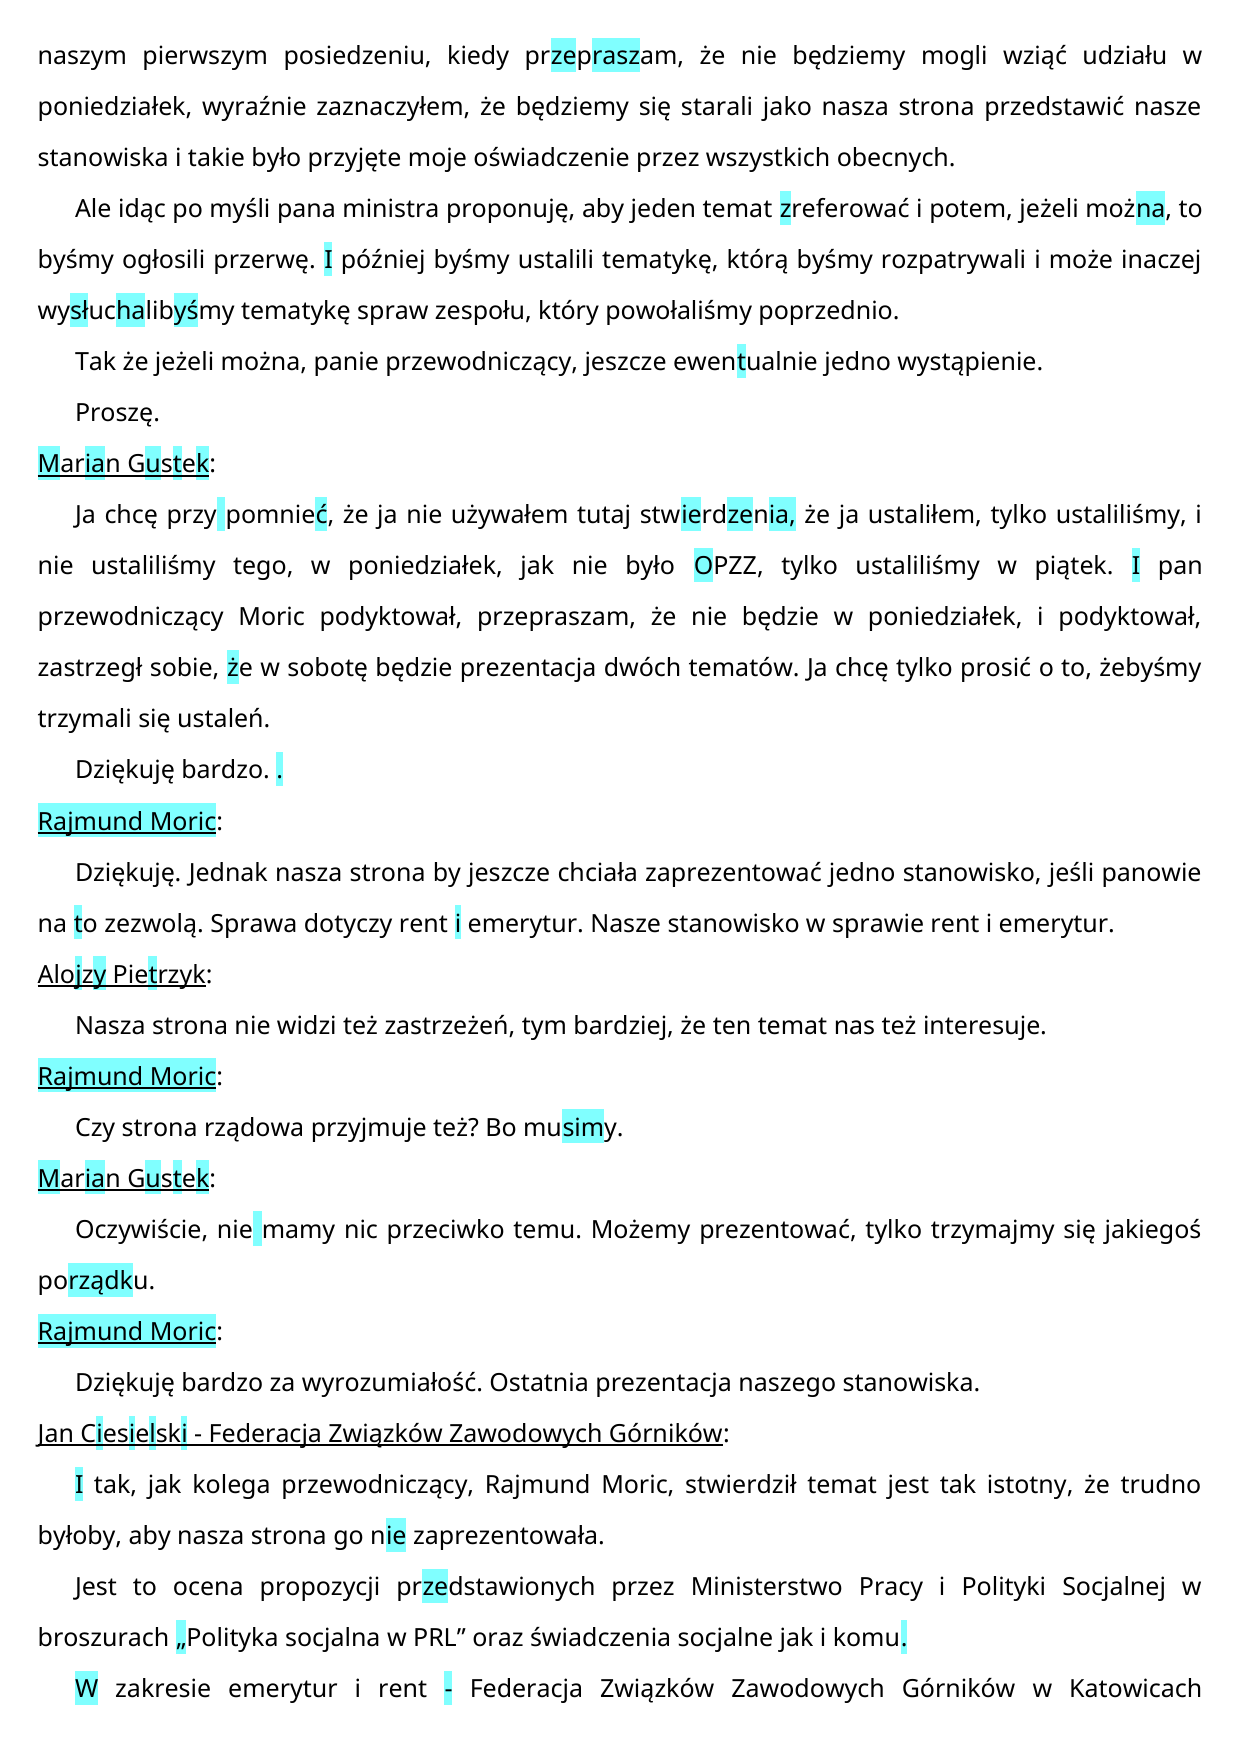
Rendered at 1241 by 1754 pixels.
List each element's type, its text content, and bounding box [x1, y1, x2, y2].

text Rajmund Moric: [37, 803, 1203, 837]
text I tak, jak kolega przewodniczący, Rajmund Moric, stwierdził temat jest tak istotny, że trudno byłoby, aby nasza strona go nie zaprezentowała. [37, 1467, 1203, 1552]
text Nasza strona nie widzi też zastrzeżeń, tym bardziej, że ten temat nas też interesuje. [37, 1007, 1203, 1041]
text Dziękuję. Jednak nasza strona by jeszcze chciała zaprezentować jedno stanowisko, jeśli panowie na to zezwolą. Sprawa dotyczy rent i emerytur. Nasze stanowisko w sprawie rent i emerytur. [37, 854, 1203, 939]
text Dziękuję bardzo. . [37, 752, 1203, 786]
text Dziękuję bardzo za wyrozumiałość. Ostatnia prezentacja naszego stanowiska. [37, 1364, 1203, 1399]
text Rajmund Moric: [37, 1313, 1203, 1348]
text Jest to ocena propozycji przedstawionych przez Ministerstwo Pracy i Polityki Socjalnej w broszurach „Polityka socjalna w PRL” oraz świadczenia socjalne jak i komu. [37, 1569, 1203, 1654]
text Oczywiście, nie mamy nic przeciwko temu. Możemy prezentować, tylko trzymajmy się jakiegoś porządku. [37, 1211, 1203, 1297]
text Marian Gustek: [37, 1160, 1203, 1194]
text Czy strona rządowa przyjmuje też? Bo musimy. [37, 1109, 1203, 1143]
text Tak że jeżeli można, panie przewodniczący, jeszcze ewentualnie jedno wystąpienie. [37, 344, 1203, 378]
text Ale idąc po myśli pana ministra proponuję, aby jeden temat zreferować i potem, jeżeli można, to byśmy ogłosili przerwę. I później byśmy ustalili tematykę, którą byśmy rozpatrywali i może inaczej wysłuchalibyśmy tematykę spraw zespołu, który powołaliśmy poprzednio. [37, 191, 1203, 327]
text Rajmund Moric: [37, 1058, 1203, 1092]
text Alojzy Pietrzyk: [37, 956, 1203, 990]
text Jan Ciesielski - Federacja Związków Zawodowych Górników: [37, 1416, 1203, 1450]
text W zakresie emerytur i rent - Federacja Związków Zawodowych Górników w Katowicach [37, 1671, 1203, 1705]
text naszym pierwszym posiedzeniu, kiedy przepraszam, że nie będziemy mogli wziąć udziału w poniedziałek, wyraźnie zaznaczyłem, że będziemy się starali jako nasza strona przedstawić nasze stanowiska i takie było przyjęte moje oświadczenie przez wszystkich obecnych. [37, 37, 1203, 174]
text Proszę. [37, 395, 1203, 429]
text Ja chcę przy pomnieć, że ja nie używałem tutaj stwierdzenia, że ja ustaliłem, tylko ustaliliśmy, i nie ustaliliśmy tego, w poniedziałek, jak nie było OPZZ, tylko ustaliliśmy w piątek. I pan przewodniczący Moric podyktował, przepraszam, że nie będzie w poniedziałek, i podyktował, zastrzegł sobie, że w sobotę będzie prezentacja dwóch tematów. Ja chcę tylko prosić o to, żebyśmy trzymali się ustaleń. [37, 497, 1203, 735]
text Marian Gustek: [37, 446, 1203, 480]
